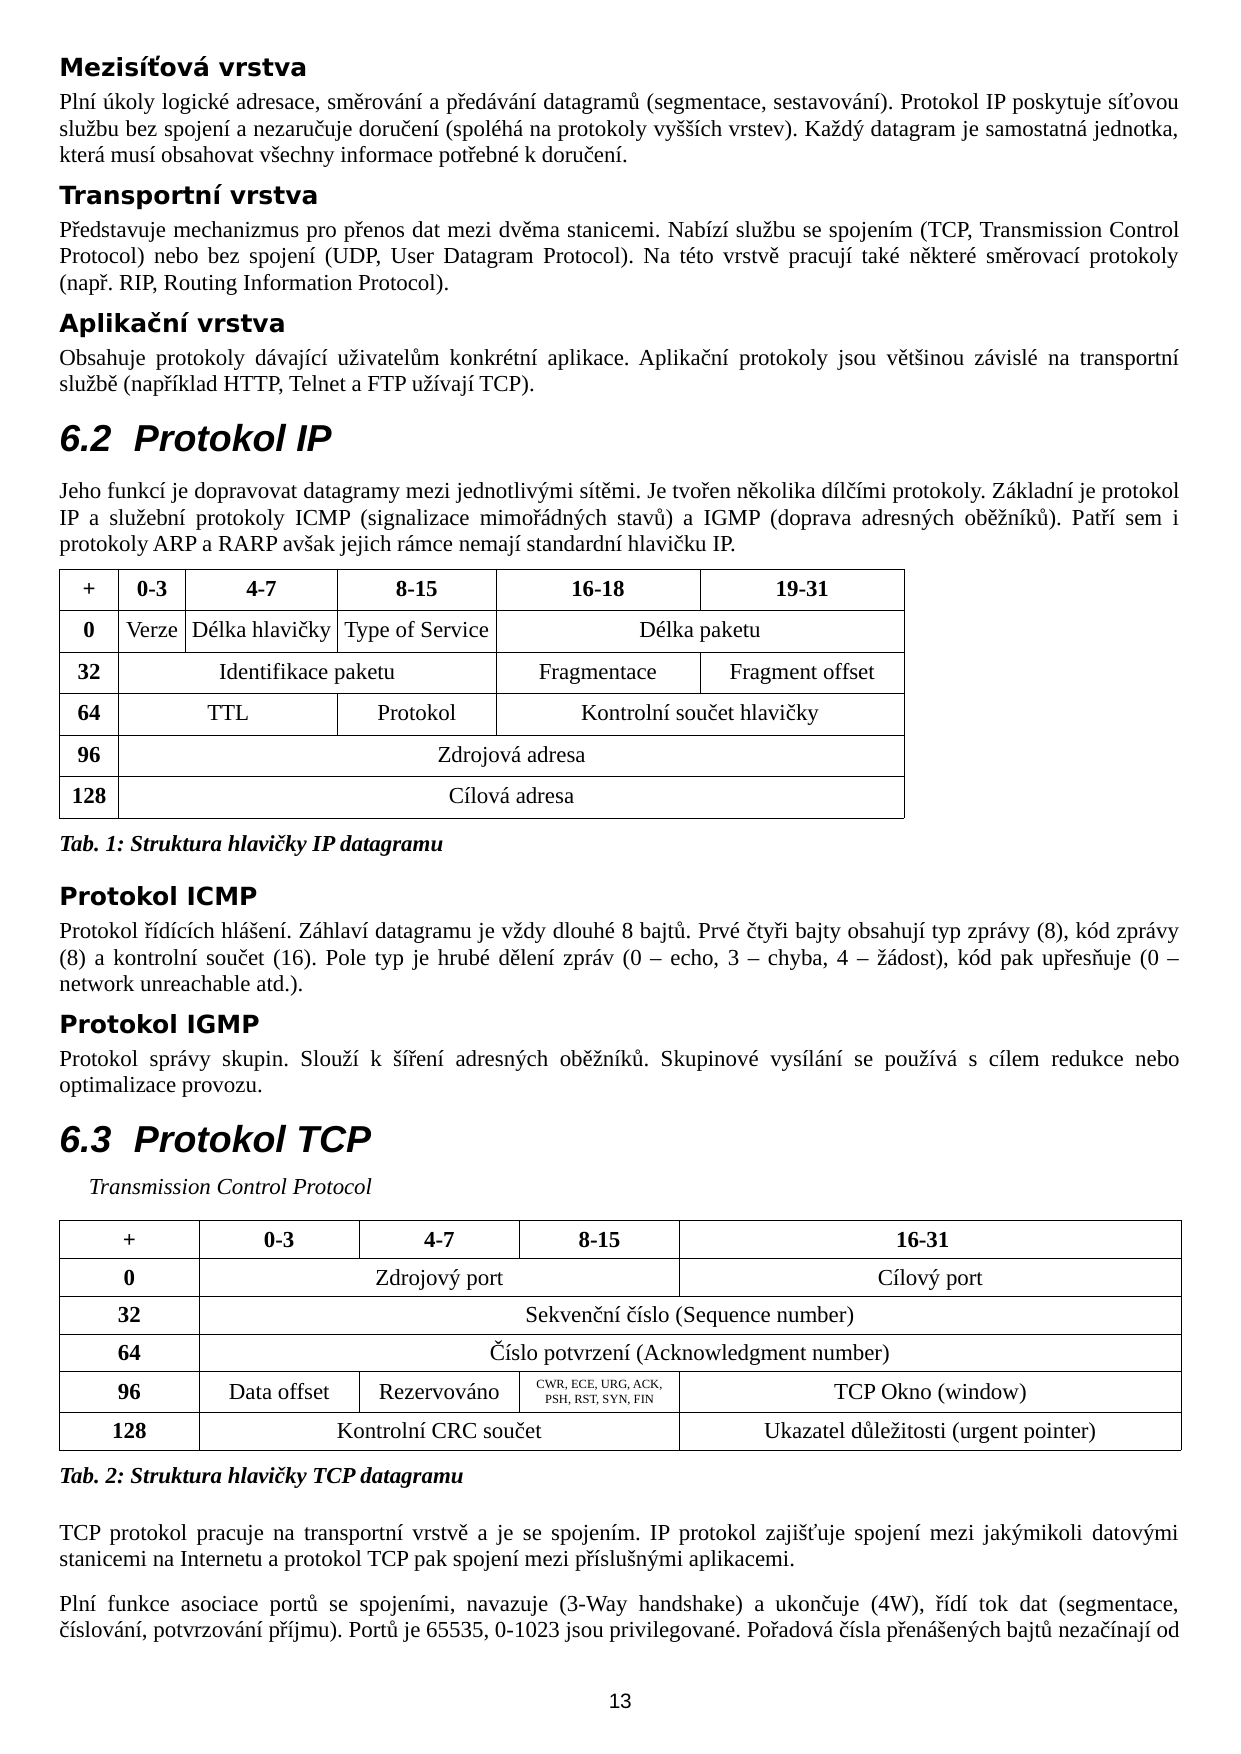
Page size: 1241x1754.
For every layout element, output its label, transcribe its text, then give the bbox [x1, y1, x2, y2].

text Plní funkce asociace portů se spojeními, navazuje (3-Way handshake) a ukončuje (4W), řídí tok dat (segmentace, číslování, potvrzování příjmu). Portů je 65535, 0-1023 jsou privilegované. Pořadová čísla přenášených bajtů nezačínají od [59, 1590, 1181, 1643]
table_cell 128 [60, 1413, 199, 1450]
table_cell 64 [60, 1335, 199, 1371]
text Protokol řídících hlášení. Záhlaví datagramu je vždy dlouhé 8 bajtů. Prvé čtyři bajty obsahují typ zprávy (8), kód zprávy (8) a kontrolní součet (16). Pole typ je hrubé dělení zpráv (0 – echo, 3 – chyba, 4 – žádost), kód pak upřesňuje (0 – network unreachable atd.). [59, 917, 1181, 996]
table_header 8-15 [338, 570, 496, 610]
table_cell Fragment offset [701, 653, 904, 693]
table_header + [60, 570, 118, 610]
table_cell Cílová adresa [119, 777, 904, 818]
subtitle Protokol IGMP [59, 1010, 1181, 1039]
table_cell Fragmentace [497, 653, 700, 693]
table_cell TTL [119, 694, 337, 735]
table_cell Verze [119, 611, 185, 652]
table_cell Cílový port [680, 1259, 1181, 1296]
subtitle Transportní vrstva [59, 181, 1181, 210]
table_cell 0 [60, 1259, 199, 1296]
table_cell Protokol [338, 694, 496, 735]
table_cell Identifikace paketu [119, 653, 496, 693]
table_cell 32 [60, 1297, 199, 1333]
text Protokol správy skupin. Slouží k šíření adresných oběžníků. Skupinové vysílání se používá s cílem redukce nebo optimalizace provozu. [59, 1045, 1181, 1098]
table_header 0-3 [119, 570, 185, 610]
table_cell Kontrolní součet hlavičky [497, 694, 904, 735]
table_cell 96 [60, 1372, 199, 1412]
table_header 16-18 [497, 570, 700, 610]
table_cell CWR, ECE, URG, ACK, PSH, RST, SYN, FIN [520, 1372, 679, 1412]
table_header 8-15 [520, 1221, 679, 1258]
table_cell Rezervováno [360, 1372, 519, 1412]
table_cell Type of Service [338, 611, 496, 652]
table_header 4-7 [186, 570, 337, 610]
text Představuje mechanizmus pro přenos dat mezi dvěma stanicemi. Nabízí službu se spojením (TCP, Transmission Control Protocol) nebo bez spojení (UDP, User Datagram Protocol). Na této vrstvě pracují také některé směrovací protokoly (např. RIP, Routing Information Protocol). [59, 216, 1181, 295]
table_header + [60, 1221, 199, 1258]
table_cell Délka paketu [497, 611, 904, 652]
table_cell Zdrojový port [200, 1259, 679, 1296]
text TCP protokol pracuje na transportní vrstvě a je se spojením. IP protokol zajišťuje spojení mezi jakýmikoli datovými stanicemi na Internetu a protokol TCP pak spojení mezi příslušnými aplikacemi. [59, 1519, 1181, 1572]
text Jeho funkcí je dopravovat datagramy mezi jednotlivými sítěmi. Je tvořen několika dílčími protokoly. Základní je protokol IP a služební protokoly ICMP (signalizace mimořádných stavů) a IGMP (doprava adresných oběžníků). Patří sem i protokoly ARP a RARP avšak jejich rámce nemají standardní hlavičku IP. [59, 477, 1181, 557]
table_header 4-7 [360, 1221, 519, 1258]
table_cell 64 [60, 694, 118, 735]
table_cell Délka hlavičky [186, 611, 337, 652]
text Transmission Control Protocol [88, 1173, 1181, 1199]
table_cell TCP Okno (window) [680, 1372, 1181, 1412]
subtitle Aplikační vrstva [59, 309, 1181, 338]
table_cell Ukazatel důležitosti (urgent pointer) [680, 1413, 1181, 1450]
table_cell 0 [60, 611, 118, 652]
table_cell 32 [60, 653, 118, 693]
table_cell 128 [60, 777, 118, 818]
table_cell 96 [60, 736, 118, 776]
table_cell Sekvenční číslo (Sequence number) [200, 1297, 1181, 1333]
subtitle Mezisíťová vrstva [59, 53, 1181, 82]
table_header 0-3 [200, 1221, 359, 1258]
table_header 16-31 [680, 1221, 1181, 1258]
table_header 19-31 [701, 570, 904, 610]
text Tab. 2: Struktura hlavičky TCP datagramu [59, 1462, 1181, 1489]
text Plní úkoly logické adresace, směrování a předávání datagramů (segmentace, sestavování). Protokol IP poskytuje síťovou službu bez spojení a nezaručuje doručení (spoléhá na protokoly vyšších vrstev). Každý datagram je samostatná jednotka, která musí obsahovat všechny informace potřebné k doručení. [59, 88, 1181, 167]
text Tab. 1: Struktura hlavičky IP datagramu [59, 830, 1181, 857]
table_cell Číslo potvrzení (Acknowledgment number) [200, 1335, 1181, 1371]
table_cell Kontrolní CRC součet [200, 1413, 679, 1450]
subtitle Protokol TCP [59, 1117, 1181, 1160]
text Obsahuje protokoly dávající uživatelům konkrétní aplikace. Aplikační protokoly jsou většinou závislé na transportní službě (například HTTP, Telnet a FTP užívají TCP). [59, 344, 1181, 397]
table_cell Zdrojová adresa [119, 736, 904, 776]
table_cell Data offset [200, 1372, 359, 1412]
subtitle Protokol ICMP [59, 882, 1181, 911]
subtitle Protokol IP [59, 416, 1181, 459]
